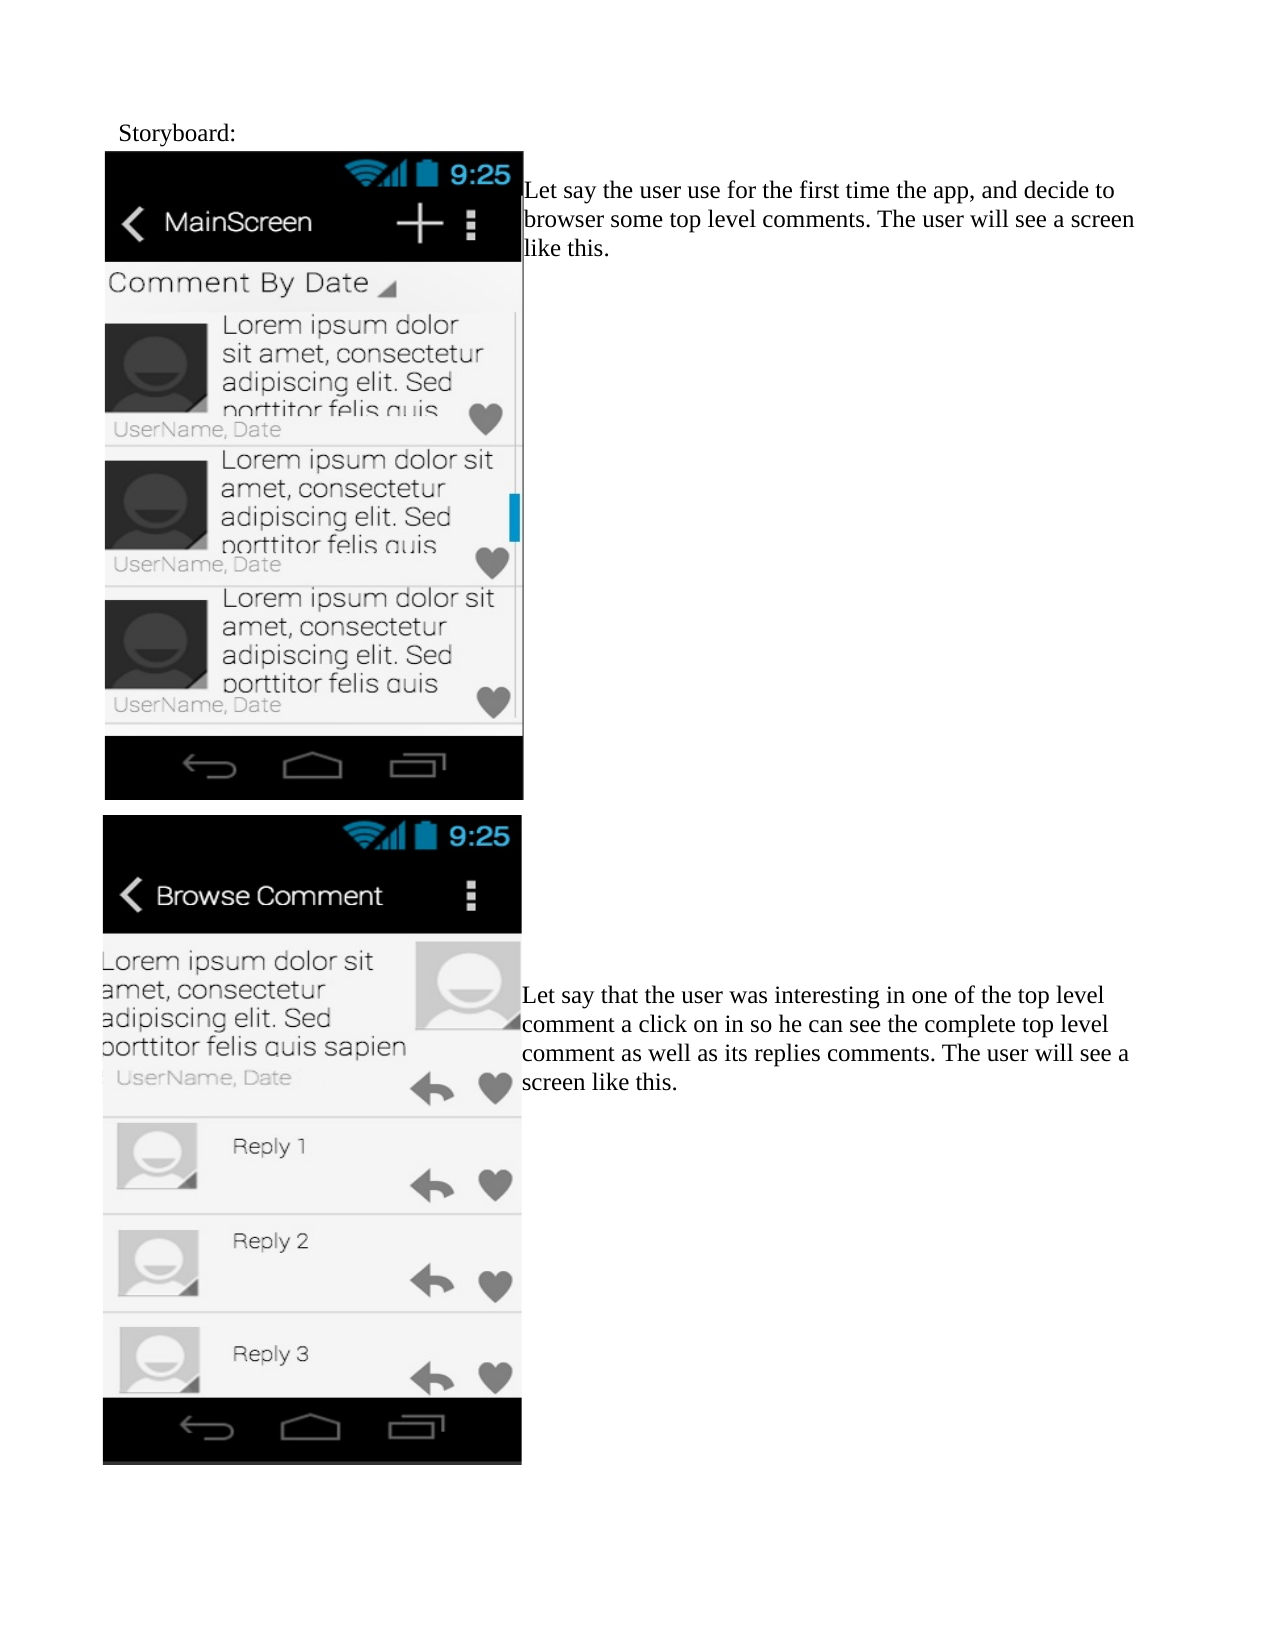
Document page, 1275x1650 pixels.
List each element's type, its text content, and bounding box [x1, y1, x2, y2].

picture [104, 151, 524, 800]
text Let say that the user was interesting in one of the top level comment a click on in so he can see the complete top level comment as well as its replies comments. The user will see a screen like this. [522, 981, 1157, 1096]
text Storyboard: [118, 118, 1157, 147]
picture [102, 815, 522, 1465]
text Let say the user use for the first time the app, and decide to browser some top level comments. The user will see a screen like this. [524, 176, 1157, 262]
